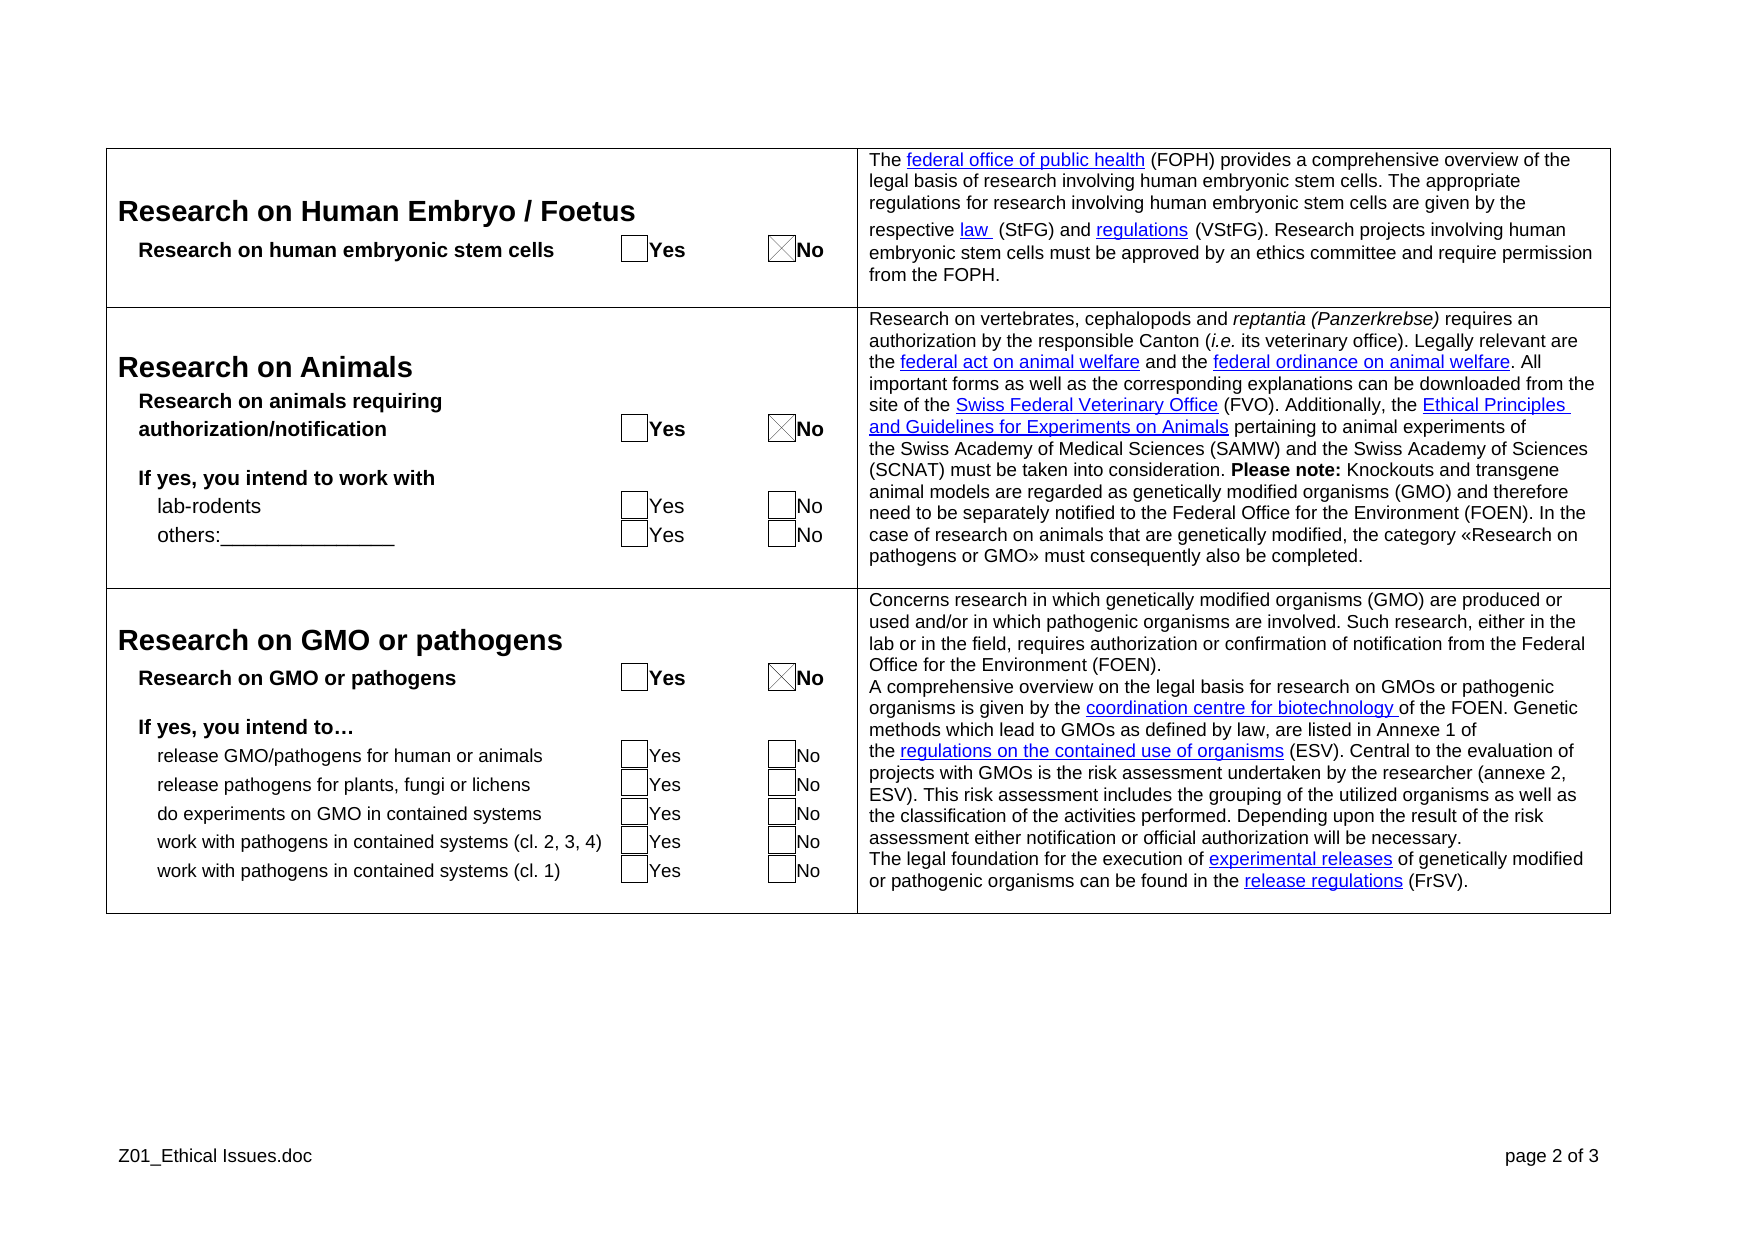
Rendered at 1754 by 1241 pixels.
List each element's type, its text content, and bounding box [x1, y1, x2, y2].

table_cell Research on GMO or pathogens Research on GMO or pathogens Yes No If yes, you intend to… release GMO/pathogens for human or animals Yes No release pathogens for plants, fungi or lichens Yes No do experiments on GMO in contained systems Yes No work with pathogens in contained systems (cl. 2, 3, 4) Yes No work with pathogens in contained systems (cl. 1) Yes No [107, 589, 857, 913]
table_cell Concerns research in which genetically modified organisms (GMO) are produced or used and/or in which pathogenic organisms are involved. Such research, either in the lab or in the field, requires authorization or confirmation of notification from the Federal Office for the Environment (FOEN). A comprehensive overview on the legal basis for research on GMOs or pathogenic organisms is given by the coordination centre for biotechnology of the FOEN. Genetic methods which lead to GMOs as defined by law, are listed in Annexe 1 of the regulations on the contained use of organisms (ESV). Central to the evaluation of projects with GMOs is the risk assessment undertaken by the researcher (annexe 2, ESV). This risk assessment includes the grouping of the utilized organisms as well as the classification of the activities performed. Depending upon the result of the risk assessment either notification or official authorization will be necessary. The legal foundation for the execution of experimental releases of genetically modified or pathogenic organisms can be found in the release regulations (FrSV). [858, 589, 1610, 913]
table_cell [106, 914, 858, 938]
table_header Research on Human Embryo / Foetus Research on human embryonic stem cells Yes No [107, 149, 857, 307]
table_cell Research on Animals Research on animals requiring authorization/notification Yes No If yes, you intend to work with lab-rodents Yes No others:_______________ Yes No [107, 308, 857, 588]
table_header The federal office of public health (FOPH) provides a comprehensive overview of the legal basis of research involving human embryonic stem cells. The appropriate regulations for research involving human embryonic stem cells are given by the respective law (StFG) and regulations (VStFG). Research projects involving human embryonic stem cells must be approved by an ethics committee and require permission from the FOPH. [858, 149, 1610, 307]
table_cell [858, 914, 1610, 938]
table_cell Research on vertebrates, cephalopods and reptantia (Panzerkrebse) requires an authorization by the responsible Canton (i.e. its veterinary office). Legally relevant are the federal act on animal welfare and the federal ordinance on animal welfare. All important forms as well as the corresponding explanations can be downloaded from the site of the Swiss Federal Veterinary Office (FVO). Additionally, the Ethical Principles and Guidelines for Experiments on Animals pertaining to animal experiments of the Swiss Academy of Medical Sciences (SAMW) and the Swiss Academy of Sciences (SCNAT) must be taken into consideration. Please note: Knockouts and transgene animal models are regarded as genetically modified organisms (GMO) and therefore need to be separately notified to the Federal Office for the Environment (FOEN). In the case of research on animals that are genetically modified, the category «Research on pathogens or GMO» must consequently also be completed. [858, 308, 1610, 588]
